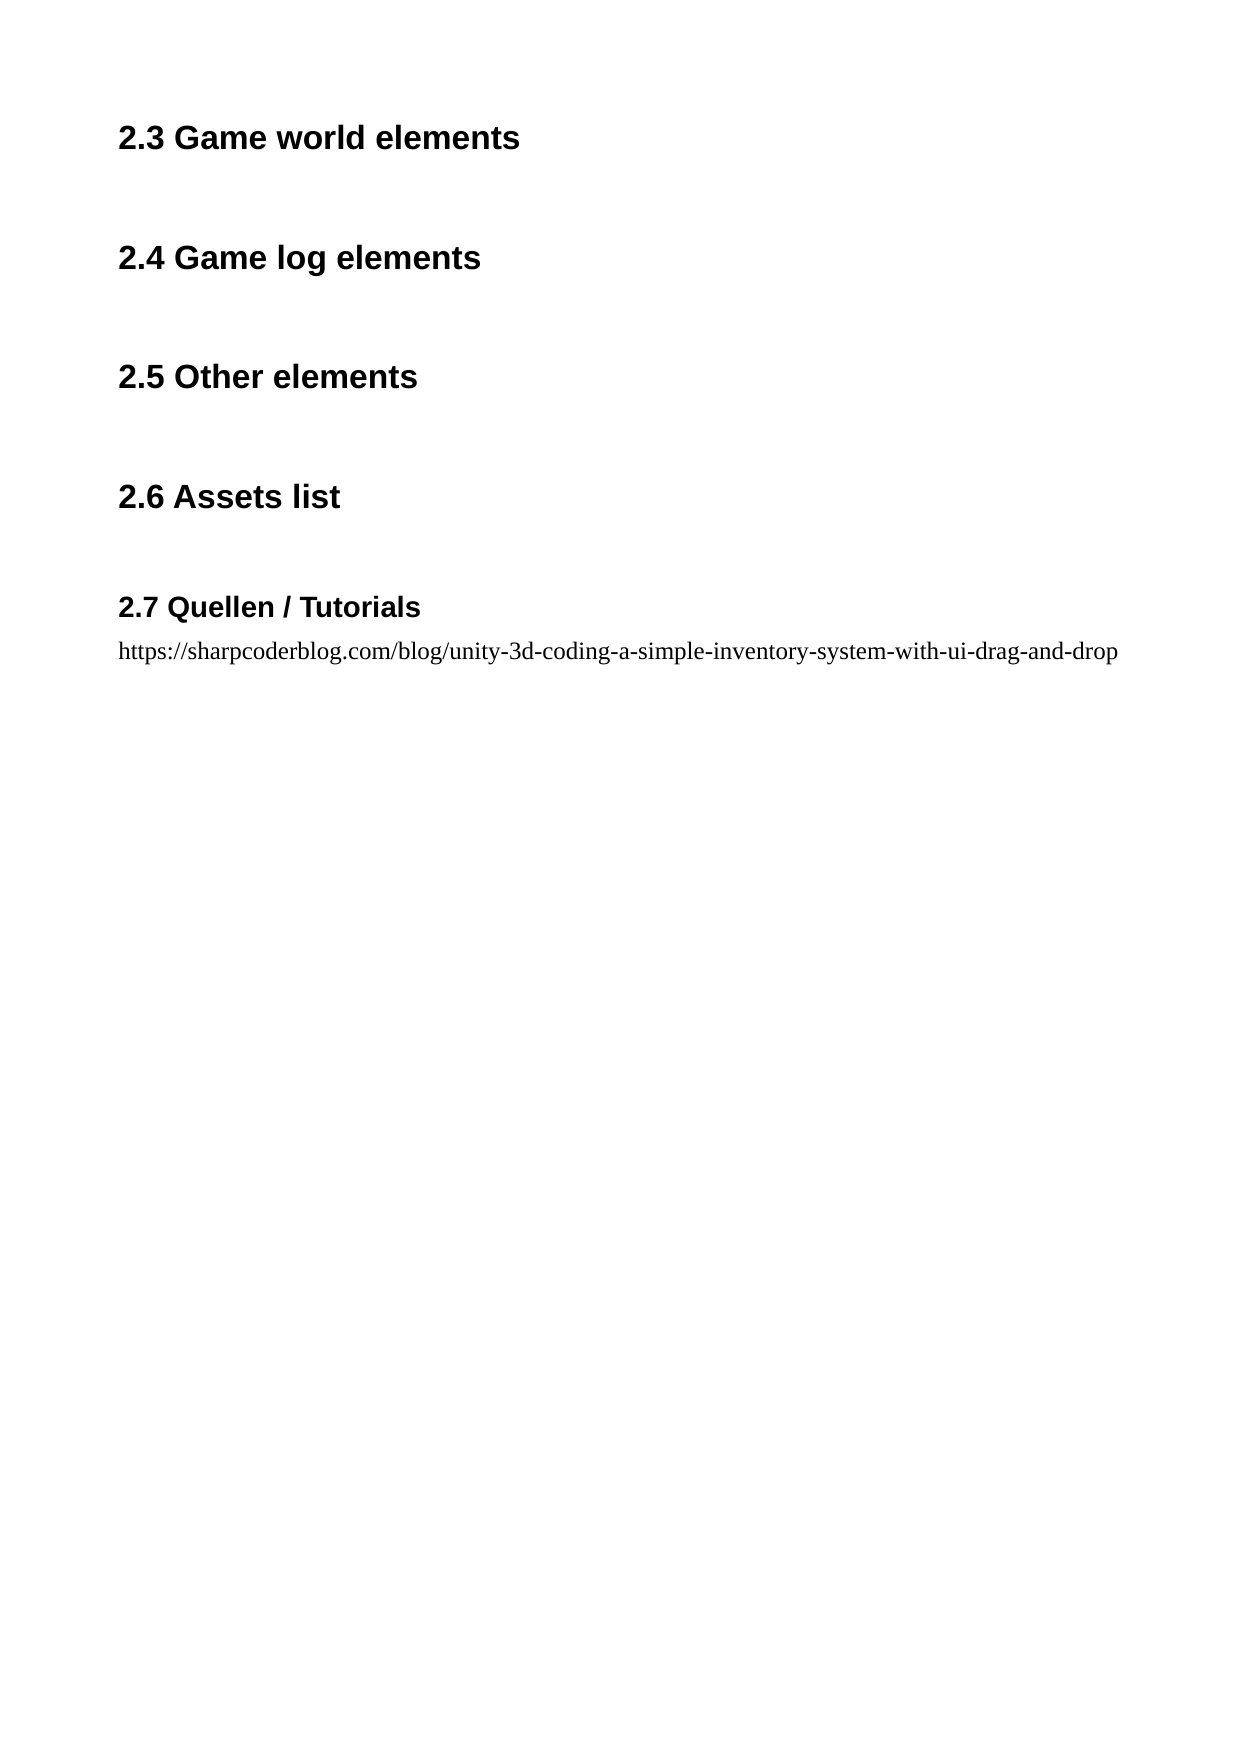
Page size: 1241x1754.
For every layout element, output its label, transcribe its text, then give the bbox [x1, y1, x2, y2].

subtitle 2.4 Game log elements [118, 238, 1122, 276]
text https://sharpcoderblog.com/blog/unity-3d-coding-a-simple-inventory-system-with-ui-drag-and-drop [118, 636, 1122, 665]
subtitle 2.5 Other elements [118, 357, 1122, 396]
subtitle 2.6 Assets list [118, 477, 1122, 516]
subtitle 2.7 Quellen / Tutorials [118, 590, 1122, 624]
subtitle 2.3 Game world elements [118, 118, 1122, 157]
